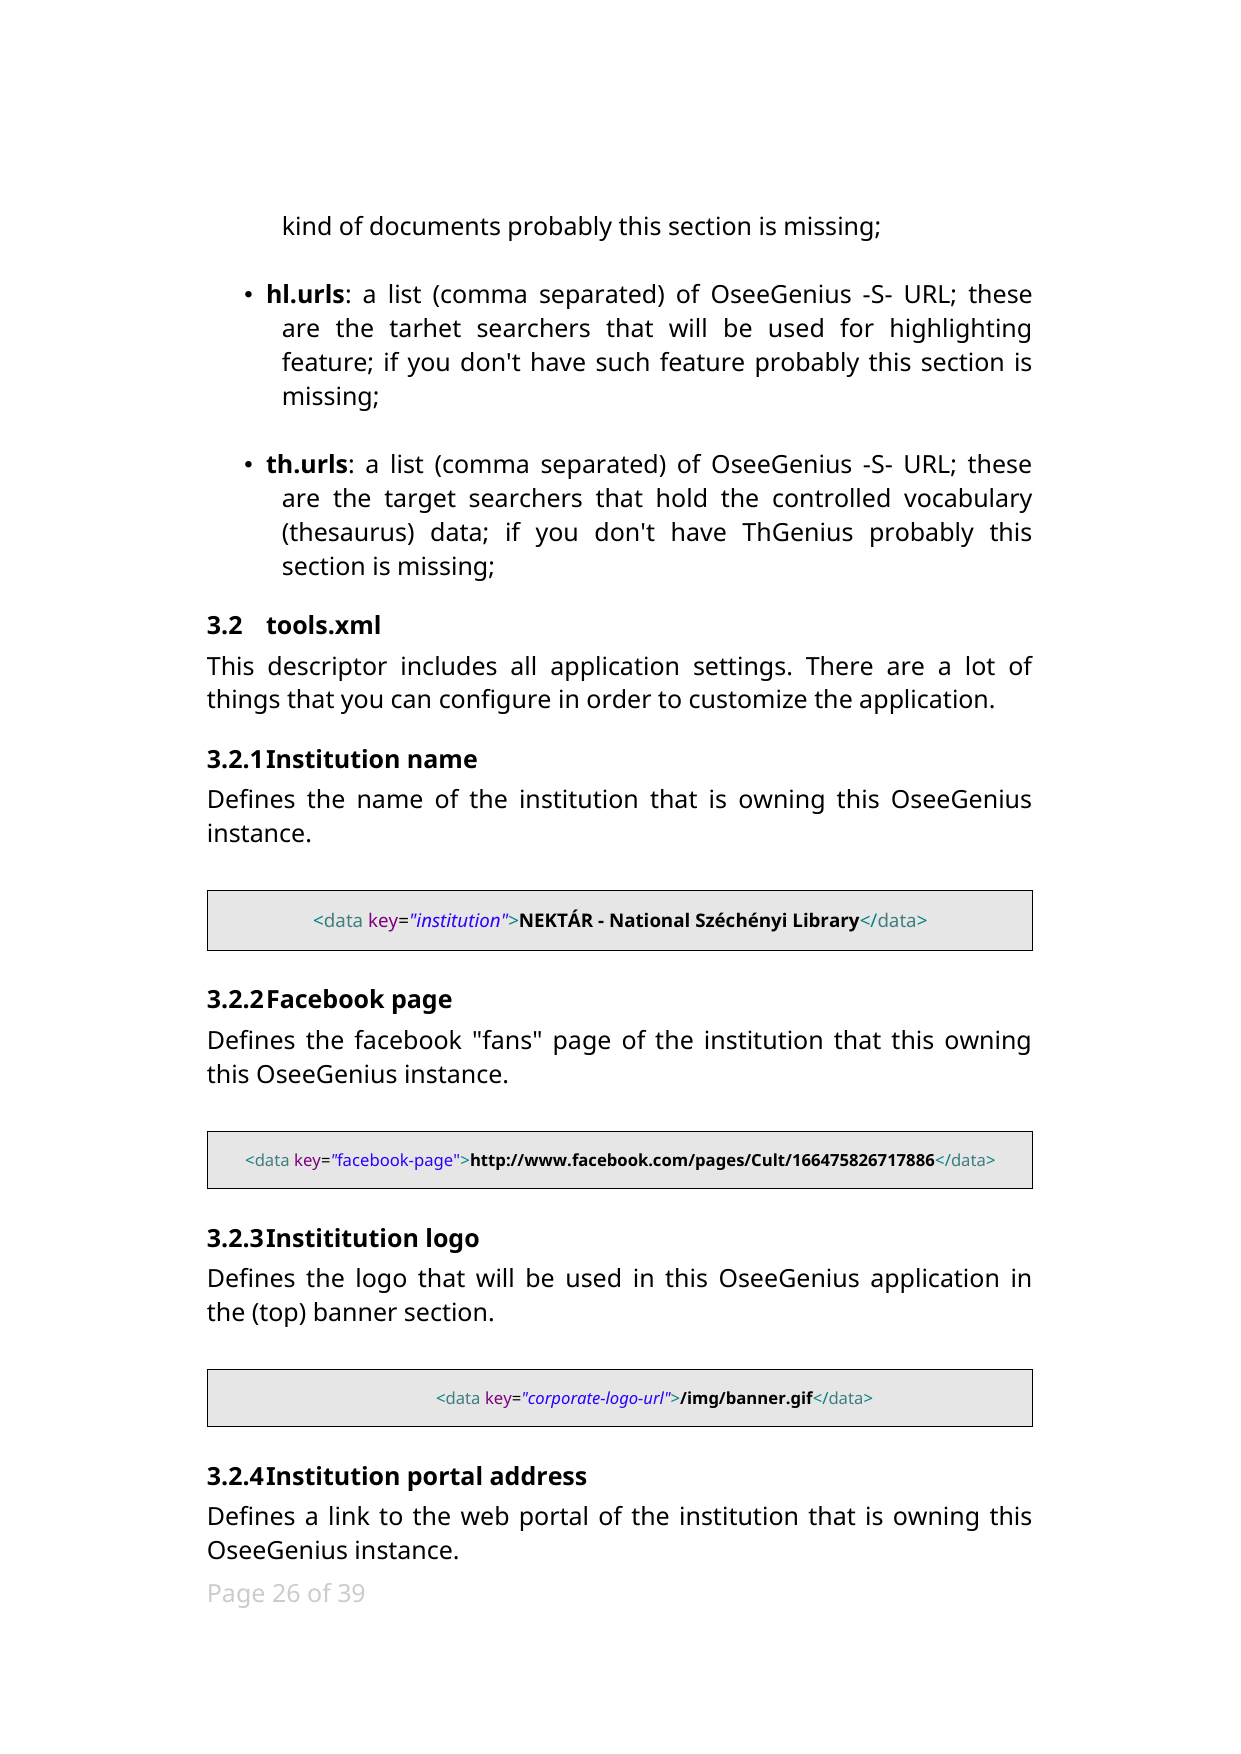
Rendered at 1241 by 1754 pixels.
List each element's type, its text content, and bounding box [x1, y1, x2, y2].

subtitle tools.xml [207, 608, 1033, 642]
text Defines the name of the institution that is owning this OseeGenius instance. [207, 782, 1033, 850]
subtitle Institution portal address [207, 1458, 1033, 1492]
text <data key="corporate-logo-url">/img/banner.gif</data> [208, 1370, 1032, 1426]
text <data key="institution">NEKTÁR - National Széchényi Library</data> [208, 891, 1032, 950]
subtitle Instititution logo [207, 1220, 1033, 1254]
text <data key="facebook-page">http://www.facebook.com/pages/Cult/166475826717886</data> [208, 1132, 1032, 1188]
text Defines the facebook "fans" page of the institution that this owning this OseeGenius instance. [207, 1022, 1033, 1091]
list th.urls: a list (comma separated) of OseeGenius -S- URL; these are the target searchers that hold the controlled vocabulary (thesaurus) data; if you don't have ThGenius probably this section is missing; [244, 447, 1033, 583]
text Defines a link to the web portal of the institution that is owning this OseeGenius instance. [207, 1499, 1033, 1567]
subtitle Institution name [207, 741, 1033, 775]
list kind of documents probably this section is missing; [244, 208, 1033, 242]
text This descriptor includes all application settings. There are a lot of things that you can configure in order to customize the application. [207, 648, 1033, 716]
list hl.urls: a list (comma separated) of OseeGenius -S- URL; these are the tarhet searchers that will be used for highlighting feature; if you don't have such feature probably this section is missing; [244, 276, 1033, 412]
text Defines the logo that will be used in this OseeGenius application in the (top) banner section. [207, 1261, 1033, 1329]
subtitle Facebook page [207, 982, 1033, 1016]
